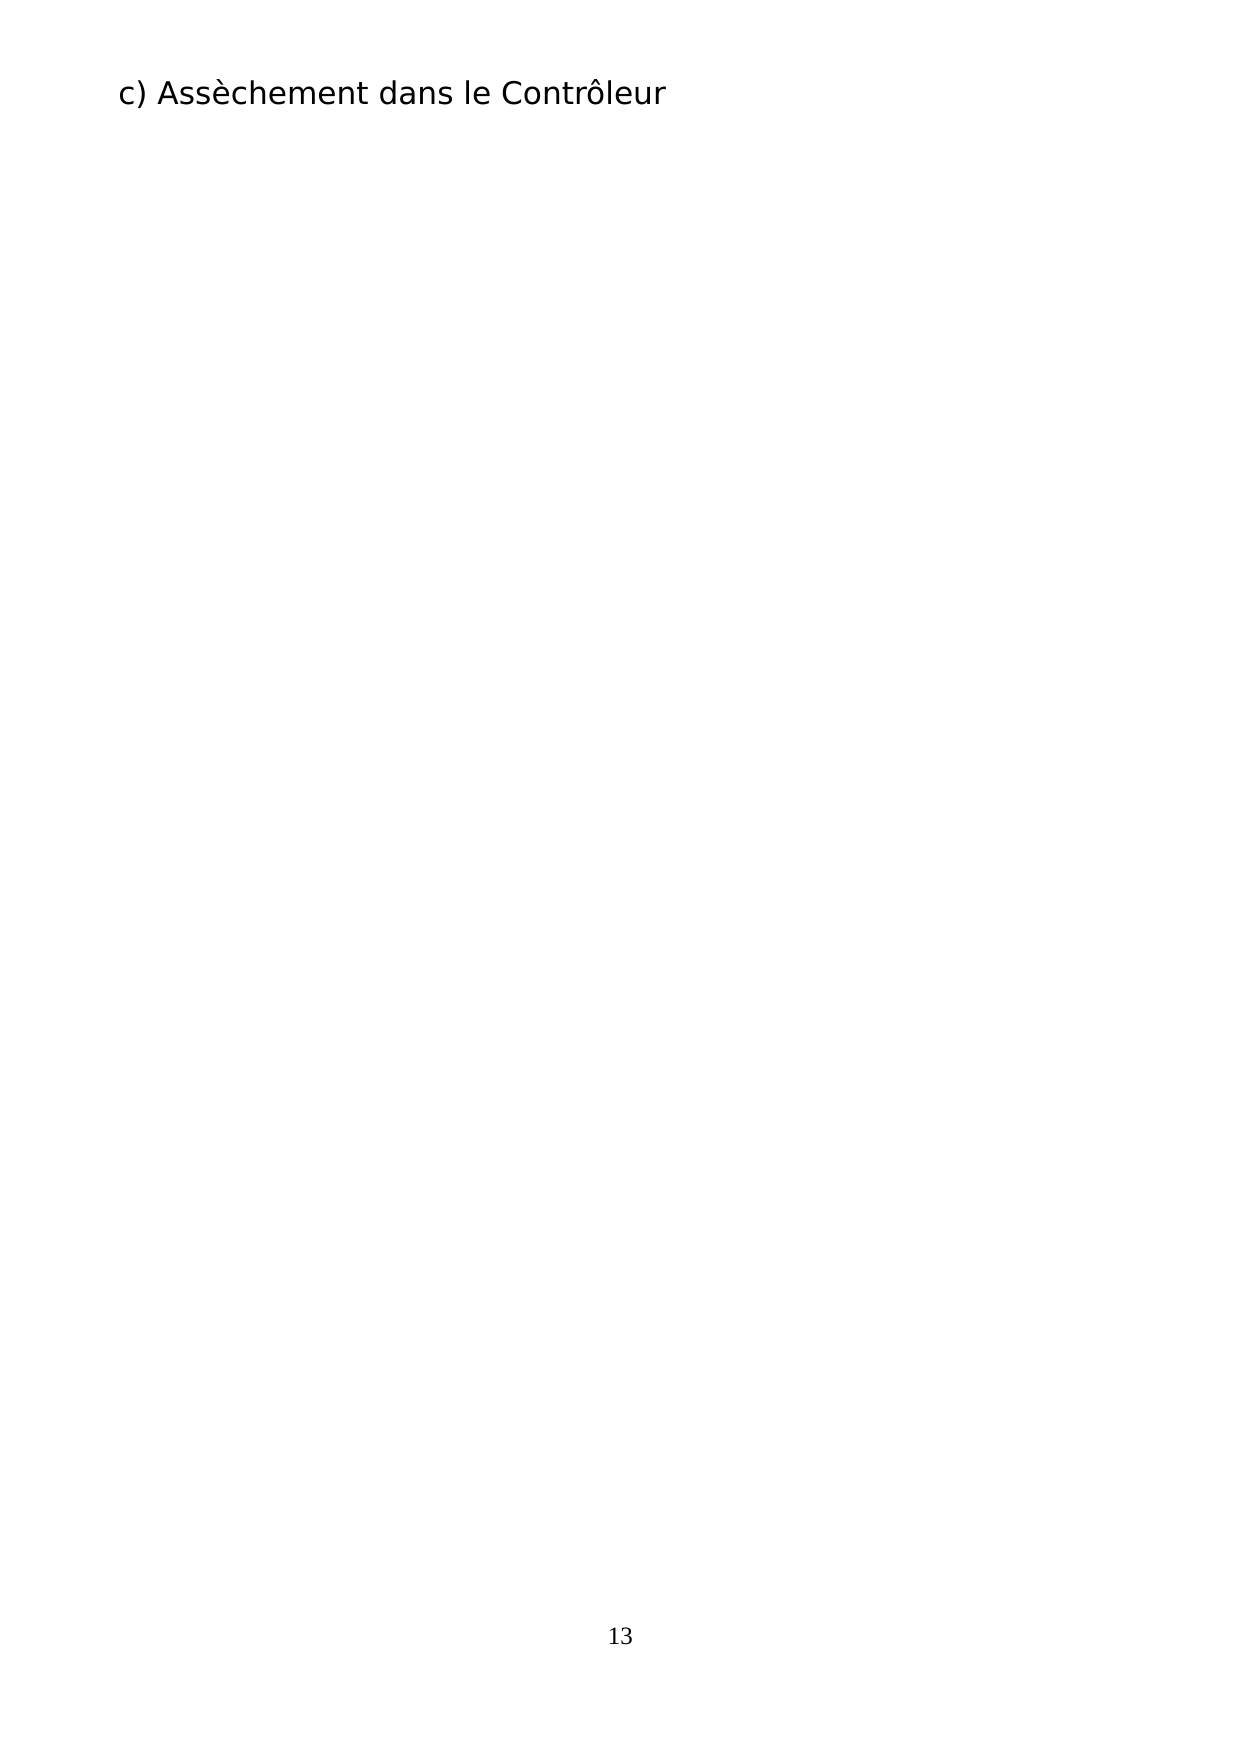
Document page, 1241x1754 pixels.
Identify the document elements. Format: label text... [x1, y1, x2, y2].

text c) Assèchement dans le Contrôleur [118, 75, 1122, 111]
